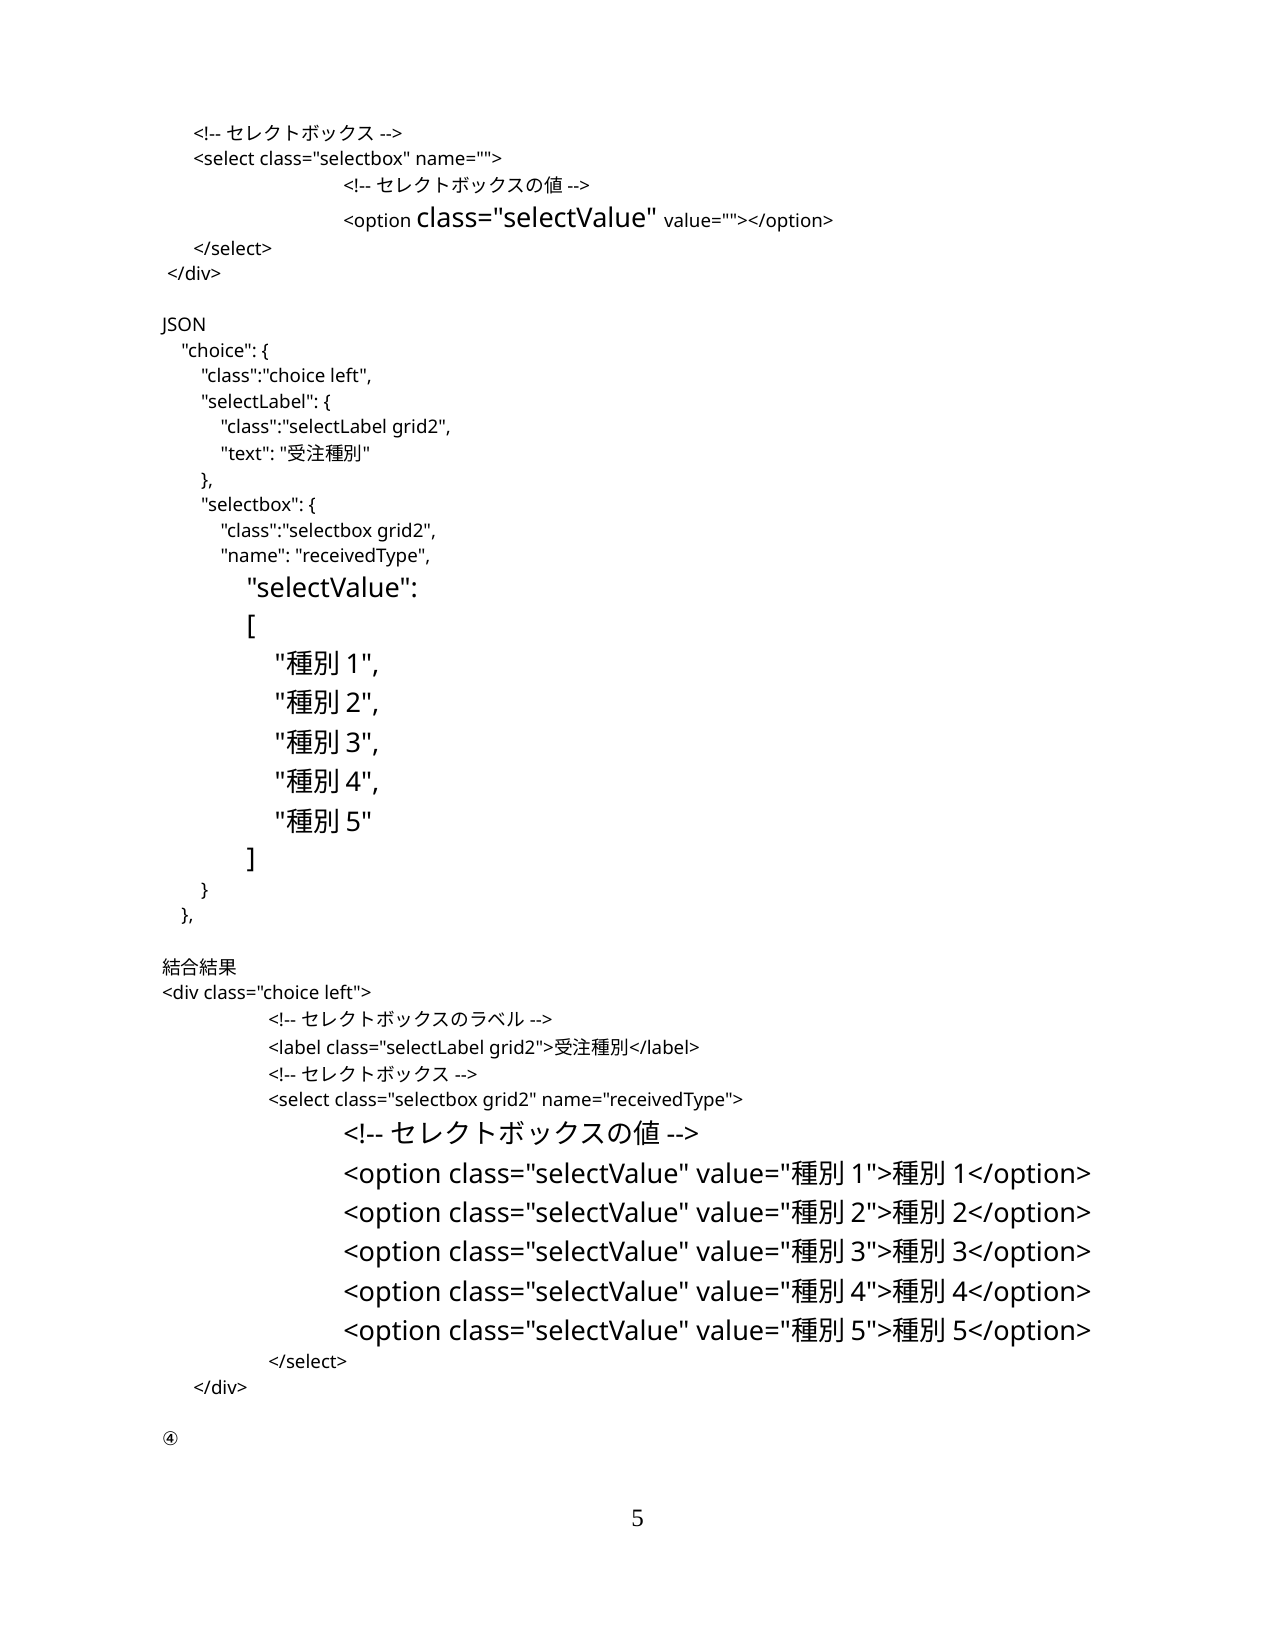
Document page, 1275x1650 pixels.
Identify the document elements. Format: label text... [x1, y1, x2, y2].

text <select class="selectbox grid2" name="receivedType"> [140, 1087, 1157, 1112]
text "種別1", [140, 642, 1157, 681]
text "種別4", [140, 760, 1157, 799]
text <option class="selectValue" value="種別5">種別5</option> [140, 1309, 1157, 1348]
text <option class="selectValue" value="種別3">種別3</option> [140, 1230, 1157, 1270]
text <div class="choice left"> [140, 979, 1157, 1005]
text <option class="selectValue" value="種別4">種別4</option> [140, 1270, 1157, 1309]
text "selectbox": { [140, 492, 1157, 517]
text "class":"choice left", [140, 362, 1157, 388]
text }, [140, 466, 1157, 492]
text 結合結果 [140, 952, 1157, 979]
text <!-- セレクトボックスの値 --> [140, 171, 1157, 198]
text ④ [140, 1425, 1157, 1451]
text "choice": { [140, 337, 1157, 362]
text }, [140, 901, 1157, 927]
text "種別5" [140, 799, 1157, 839]
text JSON [140, 311, 1157, 337]
text "種別2", [140, 681, 1157, 721]
text "text": "受注種別" [140, 439, 1157, 466]
text </select> [140, 1348, 1157, 1374]
text "class":"selectLabel grid2", [140, 413, 1157, 439]
text "selectValue": [140, 568, 1157, 605]
text </div> [140, 1374, 1157, 1399]
text "selectLabel": { [140, 388, 1157, 413]
text [ [140, 605, 1157, 642]
text <option class="selectValue" value=""></option> [140, 198, 1157, 235]
text <option class="selectValue" value="種別2">種別2</option> [140, 1191, 1157, 1230]
text <!-- セレクトボックスの値 --> [140, 1112, 1157, 1152]
text </div> [140, 260, 1157, 286]
text "name": "receivedType", [140, 543, 1157, 568]
text <select class="selectbox" name=""> [140, 145, 1157, 171]
text "種別3", [140, 721, 1157, 760]
text <option class="selectValue" value="種別1">種別1</option> [140, 1152, 1157, 1191]
text <!-- セレクトボックス --> [140, 118, 1157, 145]
text </select> [140, 235, 1157, 260]
text ] [140, 839, 1157, 876]
text <!-- セレクトボックス --> [140, 1059, 1157, 1087]
text <label class="selectLabel grid2">受注種別</label> [140, 1032, 1157, 1059]
text } [140, 876, 1157, 901]
text <!-- セレクトボックスのラベル --> [140, 1005, 1157, 1032]
text "class":"selectbox grid2", [140, 517, 1157, 543]
